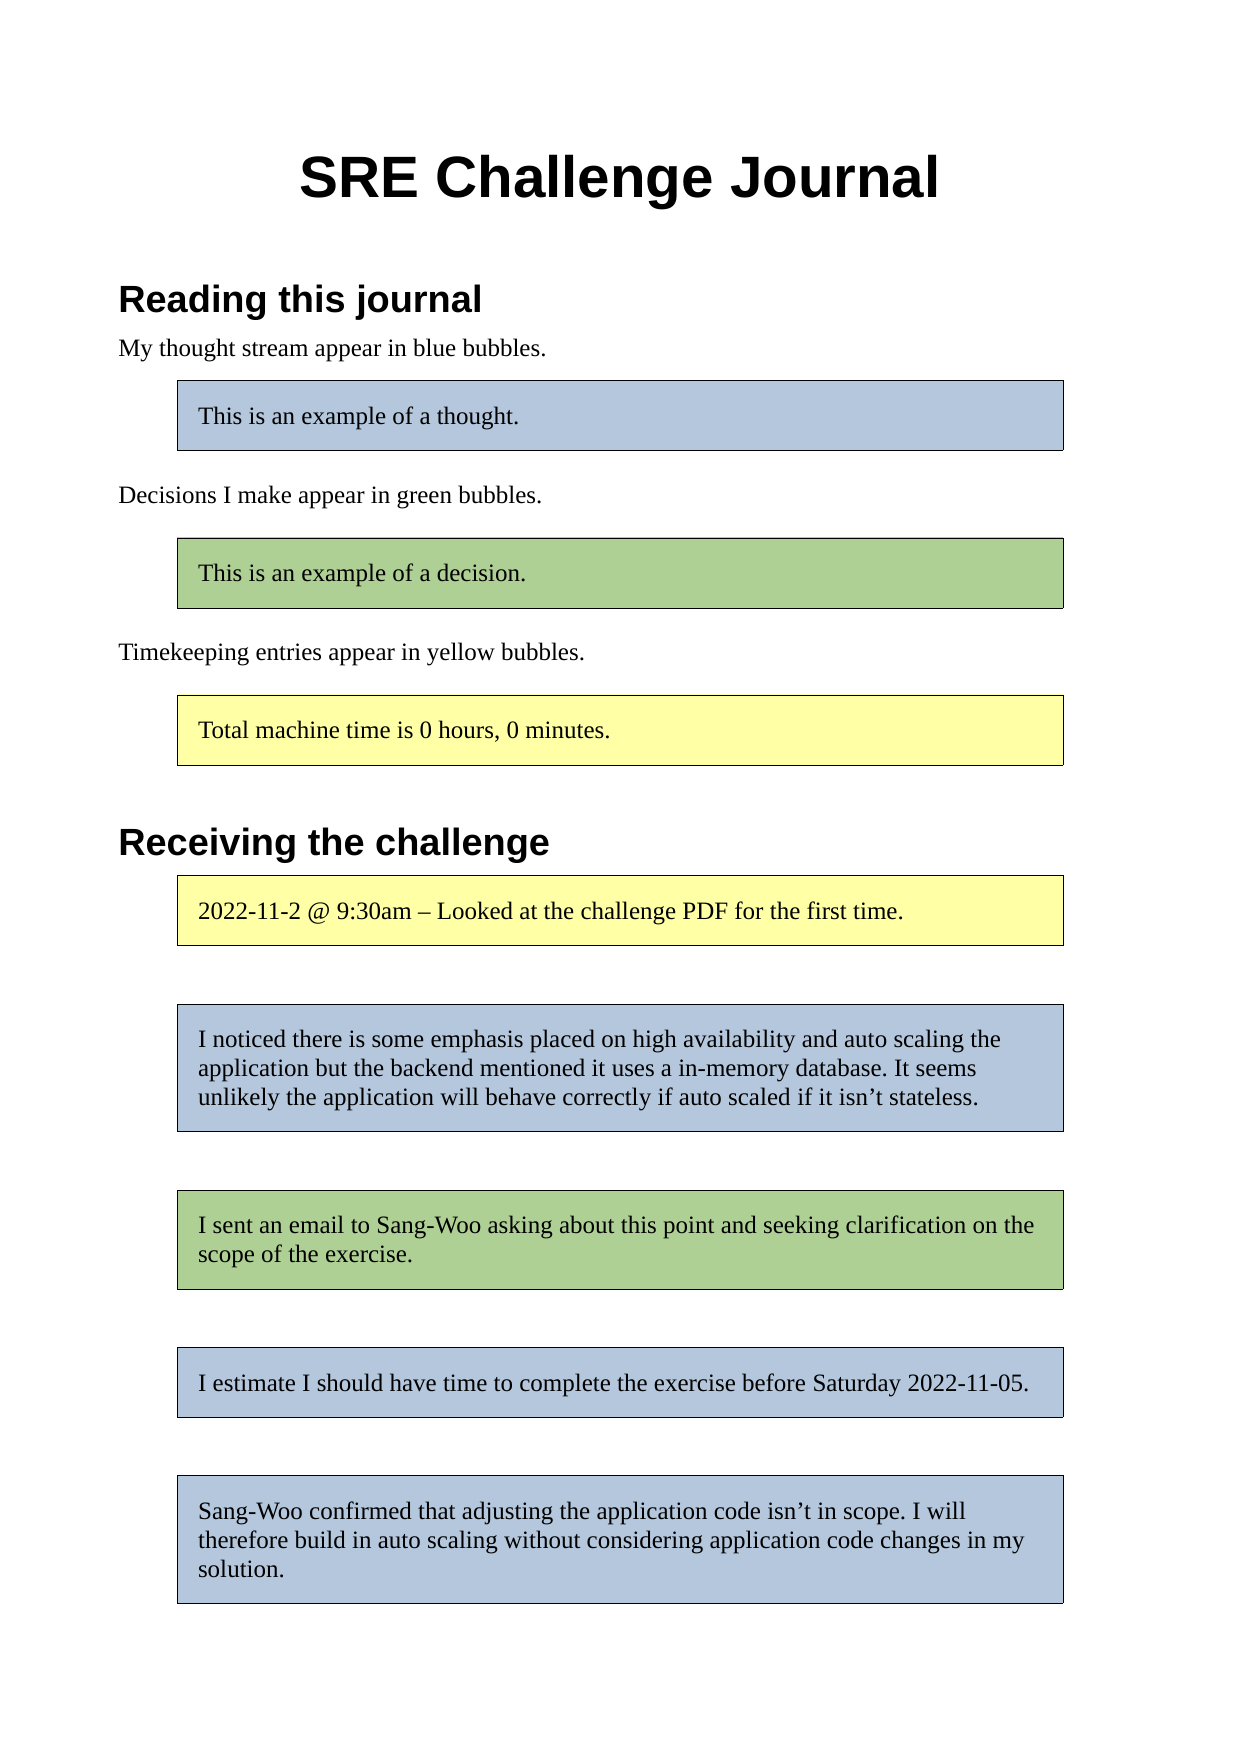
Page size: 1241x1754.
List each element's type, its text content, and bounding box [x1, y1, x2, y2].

subtitle Reading this journal [118, 276, 1122, 320]
text Sang-Woo confirmed that adjusting the application code isn’t in scope. I will therefore build in auto scaling without considering application code changes in my solution. [178, 1476, 1063, 1603]
subtitle Receiving the challenge [118, 819, 1122, 863]
text Decisions I make appear in green bubbles. [118, 480, 1122, 509]
text My thought stream appear in blue bubbles. [118, 333, 1122, 361]
text Total machine time is 0 hours, 0 minutes. [178, 696, 1063, 765]
text I noticed there is some emphasis placed on high availability and auto scaling the application but the backend mentioned it uses a in-memory database. It seems unlikely the application will behave correctly if auto scaled if it isn’t stateless. [178, 1005, 1063, 1131]
title SRE Challenge Journal [118, 143, 1122, 210]
text I sent an email to Sang-Woo asking about this point and seeking clarification on the scope of the exercise. [178, 1191, 1063, 1289]
text This is an example of a thought. [178, 381, 1063, 450]
text Timekeeping entries appear in yellow bubbles. [118, 637, 1122, 666]
text I estimate I should have time to complete the exercise before Saturday 2022-11-05. [178, 1348, 1063, 1417]
text 2022-11-2 @ 9:30am – Looked at the challenge PDF for the first time. [178, 876, 1063, 945]
text This is an example of a decision. [178, 539, 1063, 608]
